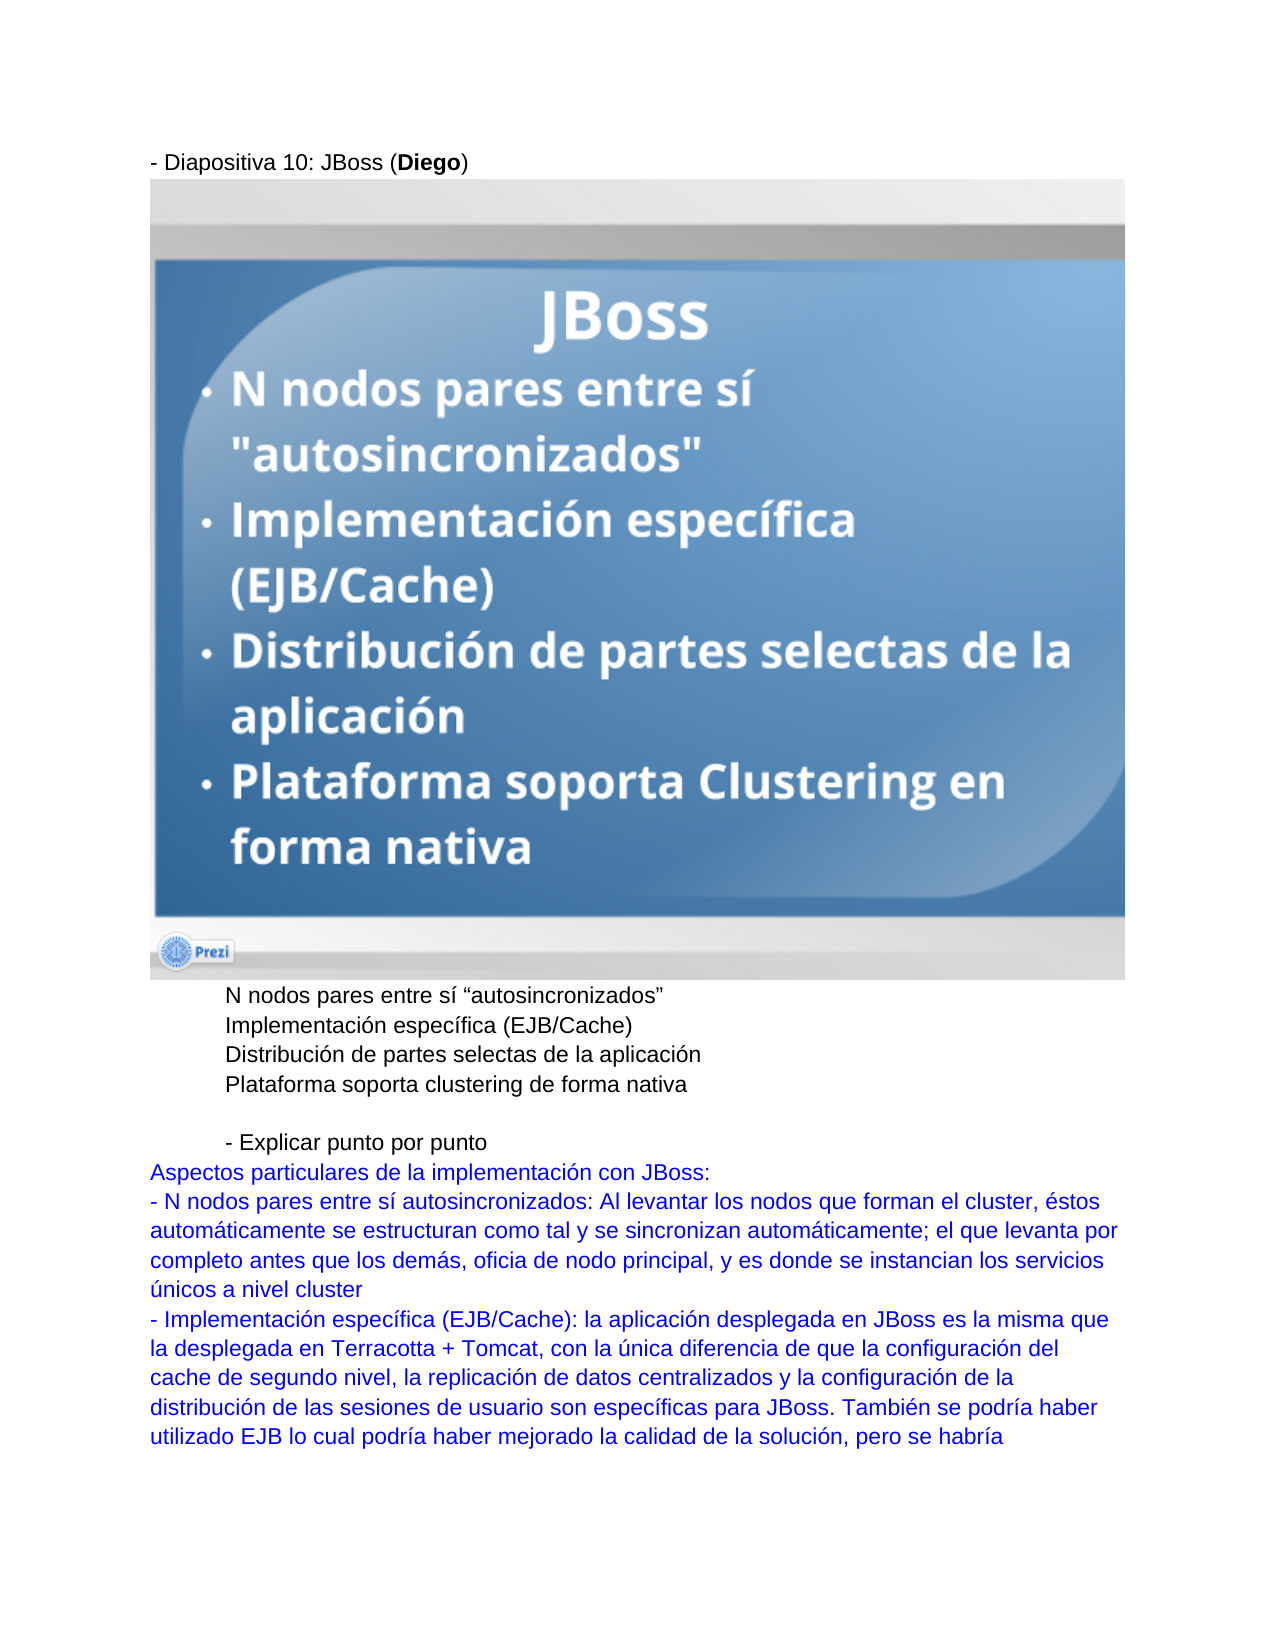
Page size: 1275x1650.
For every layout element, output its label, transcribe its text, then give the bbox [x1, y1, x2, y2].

text Aspectos particulares de la implementación con JBoss: [150, 1159, 1125, 1185]
text Plataforma soporta clustering de forma nativa [150, 1071, 1125, 1097]
text Implementación específica (EJB/Cache) [150, 1012, 1125, 1038]
picture [150, 179, 1125, 980]
text Distribución de partes selectas de la aplicación [150, 1042, 1125, 1067]
text N nodos pares entre sí “autosincronizados” [150, 983, 1125, 1009]
text - Implementación específica (EJB/Cache): la aplicación desplegada en JBoss es la misma que la desplegada en Terracotta + Tomcat, con la única diferencia de que la configuración del cache de segundo nivel, la replicación de datos centralizados y la configuración de la distribución de las sesiones de usuario son específicas para JBoss. También se podría haber utilizado EJB lo cual podría haber mejorado la calidad de la solución, pero se habría [150, 1306, 1125, 1449]
text - N nodos pares entre sí autosincronizados: Al levantar los nodos que forman el cluster, éstos automáticamente se estructuran como tal y se sincronizan automáticamente; el que levanta por completo antes que los demás, oficia de nodo principal, y es donde se instancian los servicios únicos a nivel cluster [150, 1189, 1125, 1302]
text - Explicar punto por punto [150, 1130, 1125, 1156]
text - Diapositiva 10: JBoss (Diego) [150, 150, 1125, 176]
